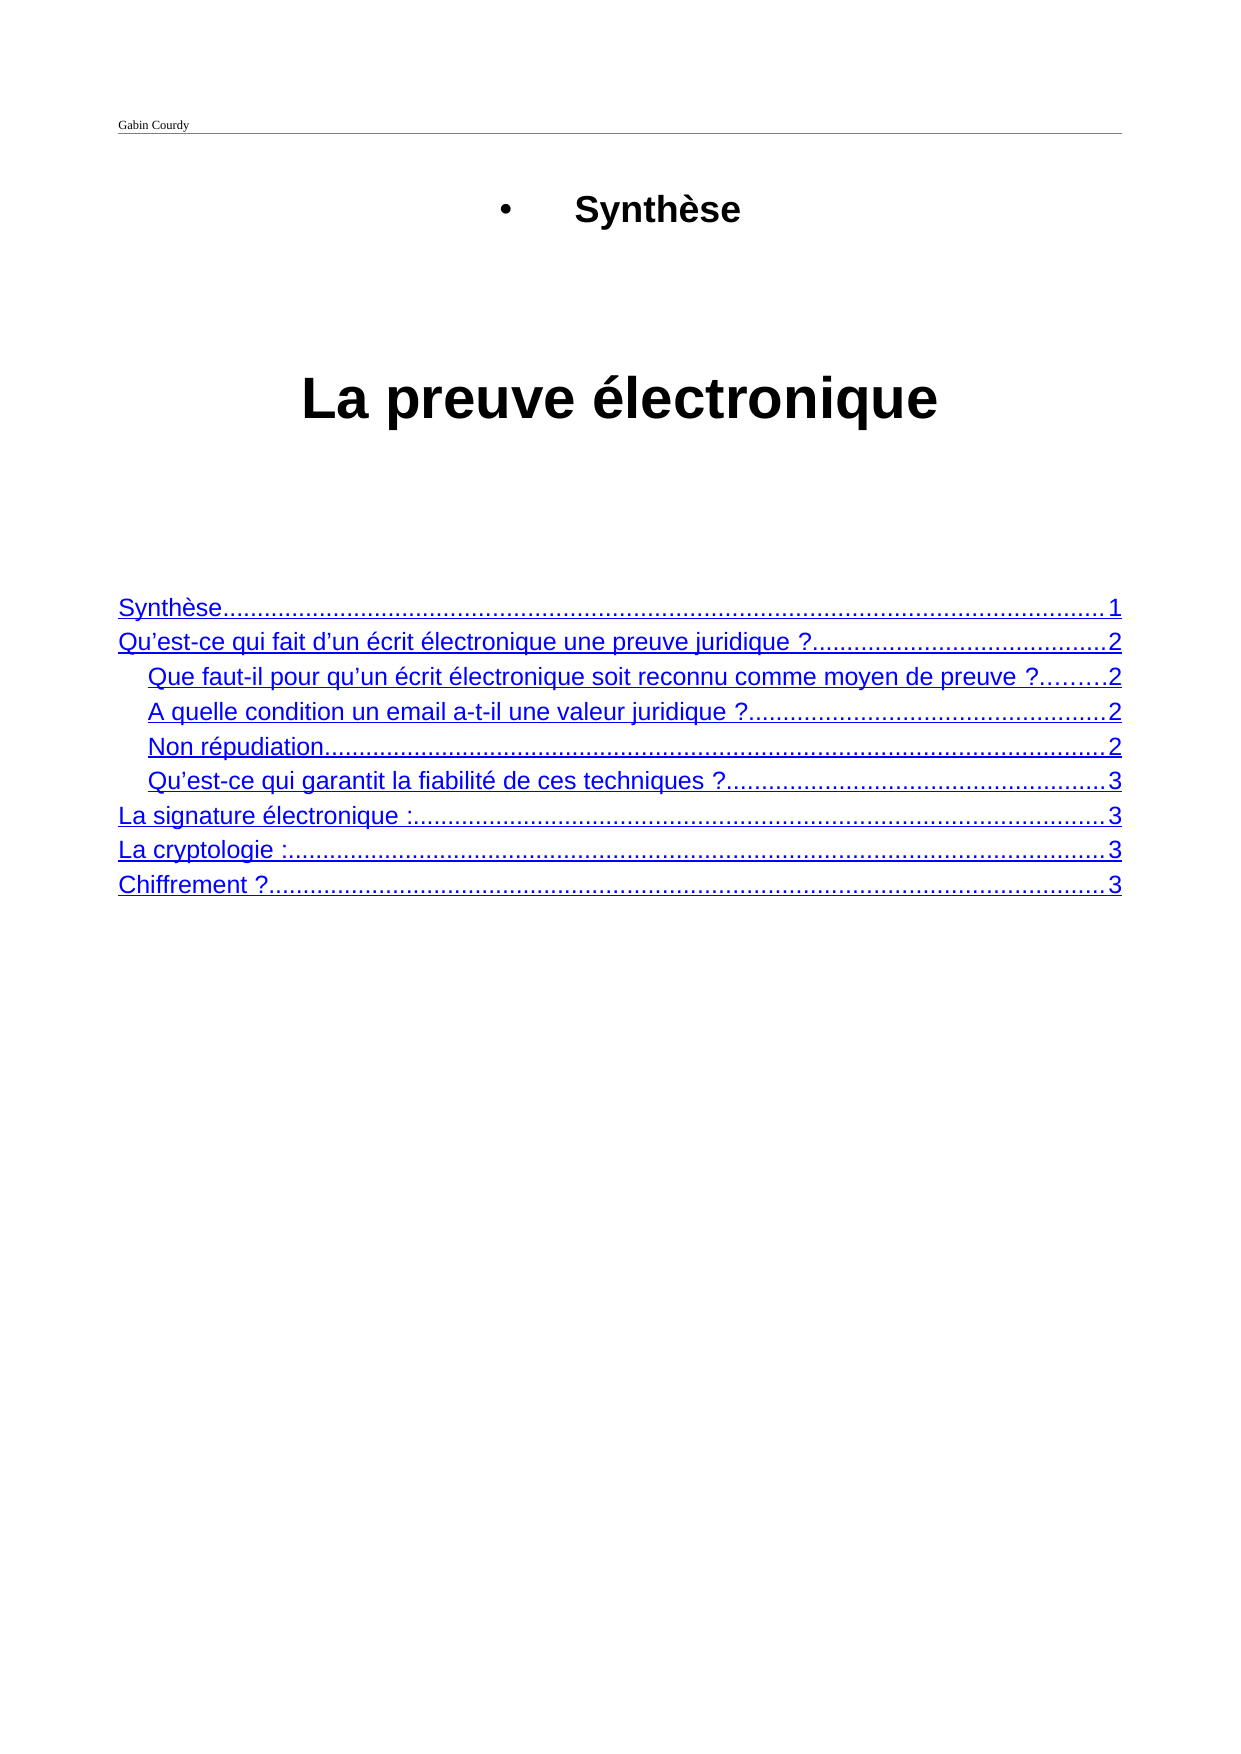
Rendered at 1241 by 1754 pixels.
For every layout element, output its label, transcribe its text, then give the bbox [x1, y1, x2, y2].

text Que faut-il pour qu’un écrit électronique soit reconnu comme moyen de preuve ? 2 [148, 662, 1122, 687]
list Synthèse [118, 187, 1122, 231]
text Synthèse 1 [118, 593, 1122, 618]
text Qu’est-ce qui fait d’un écrit électronique une preuve juridique ? 2 [118, 627, 1122, 652]
text Chiffrement ? 3 [118, 870, 1122, 895]
text Gabin Courdy [118, 118, 1122, 133]
text Qu’est-ce qui garantit la fiabilité de ces techniques ? 3 [148, 766, 1122, 791]
text La cryptologie : 3 [118, 836, 1122, 860]
text Non répudiation 2 [148, 731, 1122, 756]
text La preuve électronique [118, 363, 1122, 431]
text La signature électronique : 3 [118, 801, 1122, 826]
text A quelle condition un email a-t-il une valeur juridique ? 2 [148, 697, 1122, 722]
